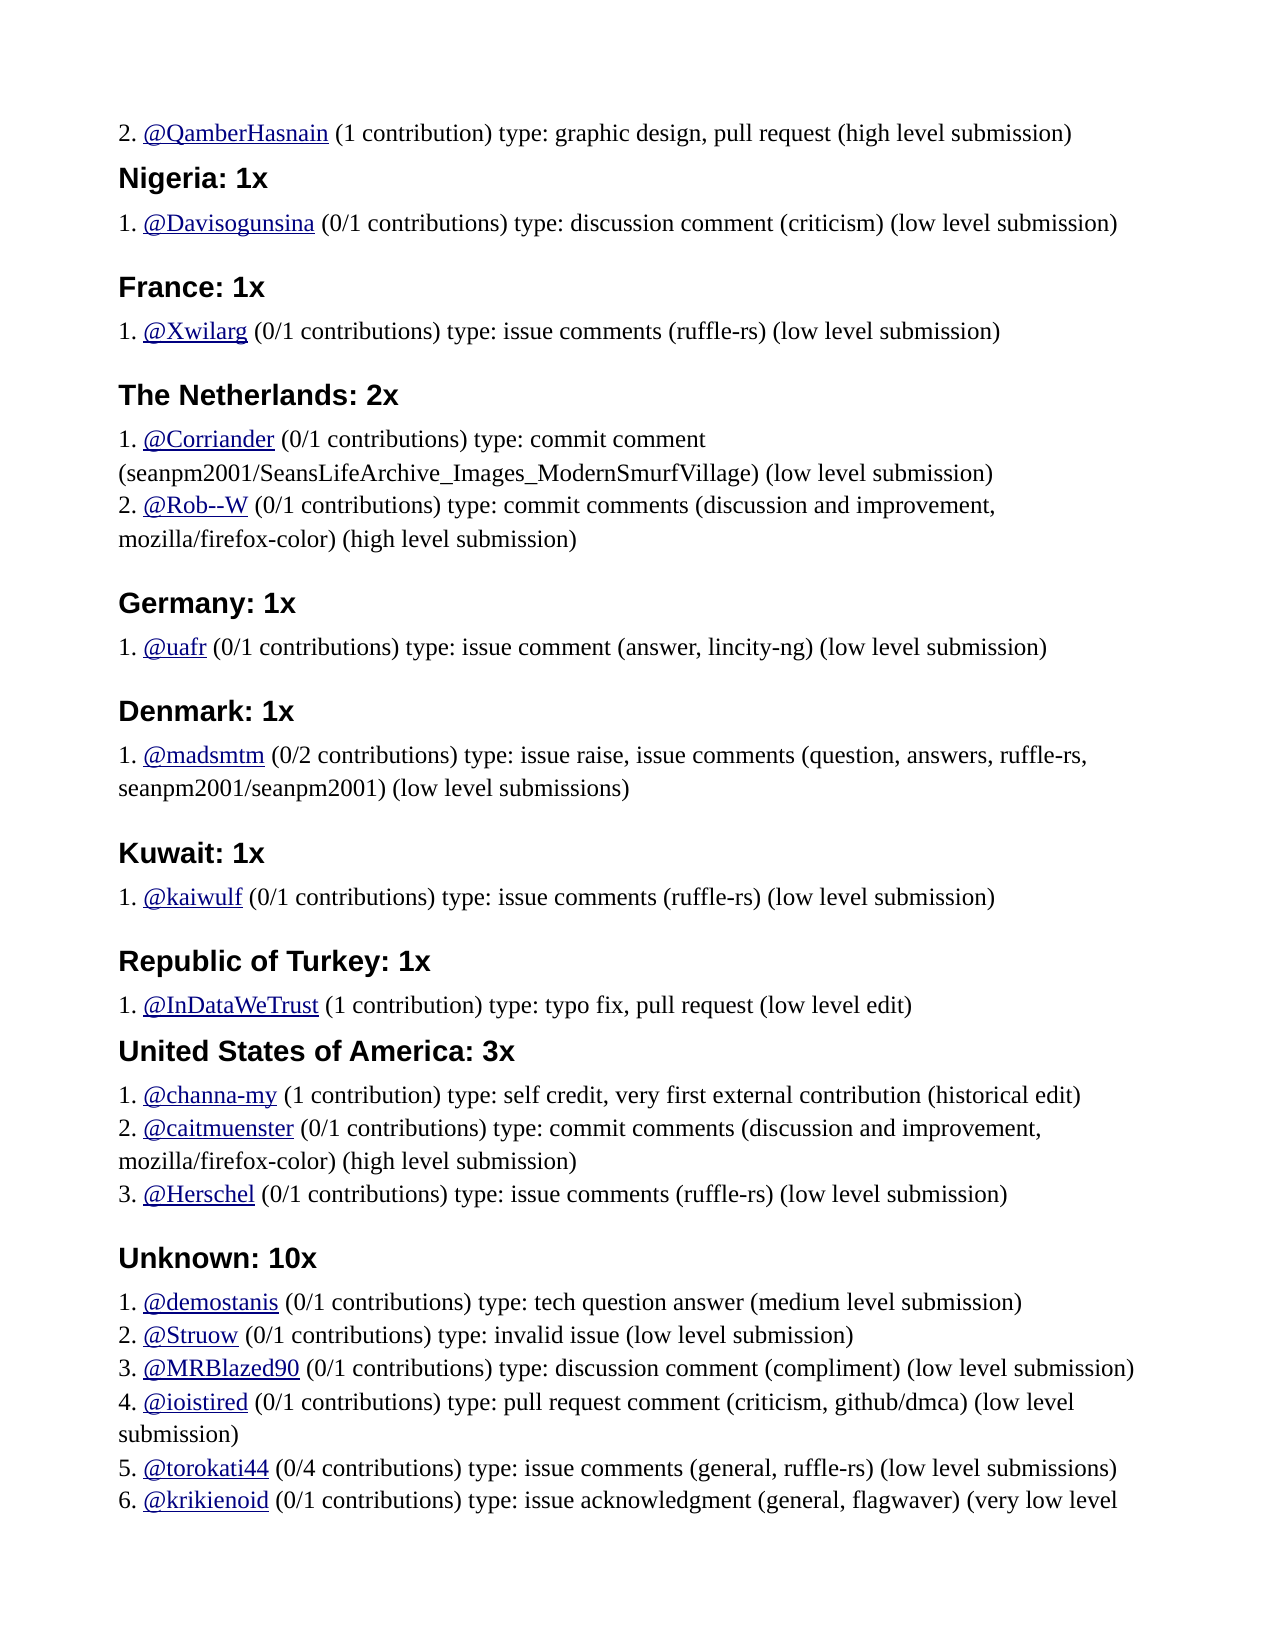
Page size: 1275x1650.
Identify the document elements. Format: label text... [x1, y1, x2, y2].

text 1. @kaiwulf (0/1 contributions) type: issue comments (ruffle-rs) (low level submission) [118, 882, 1157, 911]
subtitle Nigeria: 1x 🇳🇬️ [118, 161, 1157, 195]
text 1. @demostanis (0/1 contributions) type: tech question answer (medium level submission) 2. @Struow (0/1 contributions) type: invalid issue (low level submission) 3. @MRBlazed90 (0/1 contributions) type: discussion comment (compliment) (low level submission) 4. @ioistired (0/1 contributions) type: pull request comment (criticism, github/dmca) (low level submission) 5. @torokati44 (0/4 contributions) type: issue comments (general, ruffle-rs) (low level submissions) 6. @krikienoid (0/1 contributions) type: issue acknowledgment (general, flagwaver) (very low level [118, 1287, 1157, 1514]
subtitle France: 1x 🇫🇷️ [118, 270, 1157, 304]
subtitle Germany: 1x 🇩🇪️ [118, 586, 1157, 619]
subtitle Denmark: 1x 🇩🇰️ [118, 694, 1157, 728]
subtitle United States of America: 3x 🇺🇸️ [118, 1034, 1157, 1067]
text 1. @uafr (0/1 contributions) type: issue comment (answer, lincity-ng) (low level submission) [118, 632, 1157, 661]
text 2. @QamberHasnain (1 contribution) type: graphic design, pull request (high level submission) [118, 118, 1157, 147]
subtitle The Netherlands: 2x 🇳🇱️ [118, 378, 1157, 412]
text 1. @Xwilarg (0/1 contributions) type: issue comments (ruffle-rs) (low level submission) [118, 316, 1157, 345]
text 1. @channa-my (1 contribution) type: self credit, very first external contribution (historical edit) 2. @caitmuenster (0/1 contributions) type: commit comments (discussion and improvement, mozilla/firefox-color) (high level submission) 3. @Herschel (0/1 contributions) type: issue comments (ruffle-rs) (low level submission) [118, 1080, 1157, 1208]
text 1. @Davisogunsina (0/1 contributions) type: discussion comment (criticism) (low level submission) [118, 208, 1157, 236]
subtitle Unknown: 10x 🏴️ [118, 1241, 1157, 1275]
subtitle Kuwait: 1x 🇰🇼️ [118, 836, 1157, 869]
text 1. @Corriander (0/1 contributions) type: commit comment (seanpm2001/SeansLifeArchive_Images_ModernSmurfVillage) (low level submission) 2. @Rob--W (0/1 contributions) type: commit comments (discussion and improvement, mozilla/firefox-color) (high level submission) [118, 424, 1157, 552]
text 1. @InDataWeTrust (1 contribution) type: typo fix, pull request (low level edit) [118, 990, 1157, 1019]
text 1. @madsmtm (0/2 contributions) type: issue raise, issue comments (question, answers, ruffle-rs, seanpm2001/seanpm2001) (low level submissions) [118, 741, 1157, 802]
subtitle Republic of Turkey: 1x 🇹🇷️ [118, 944, 1157, 978]
